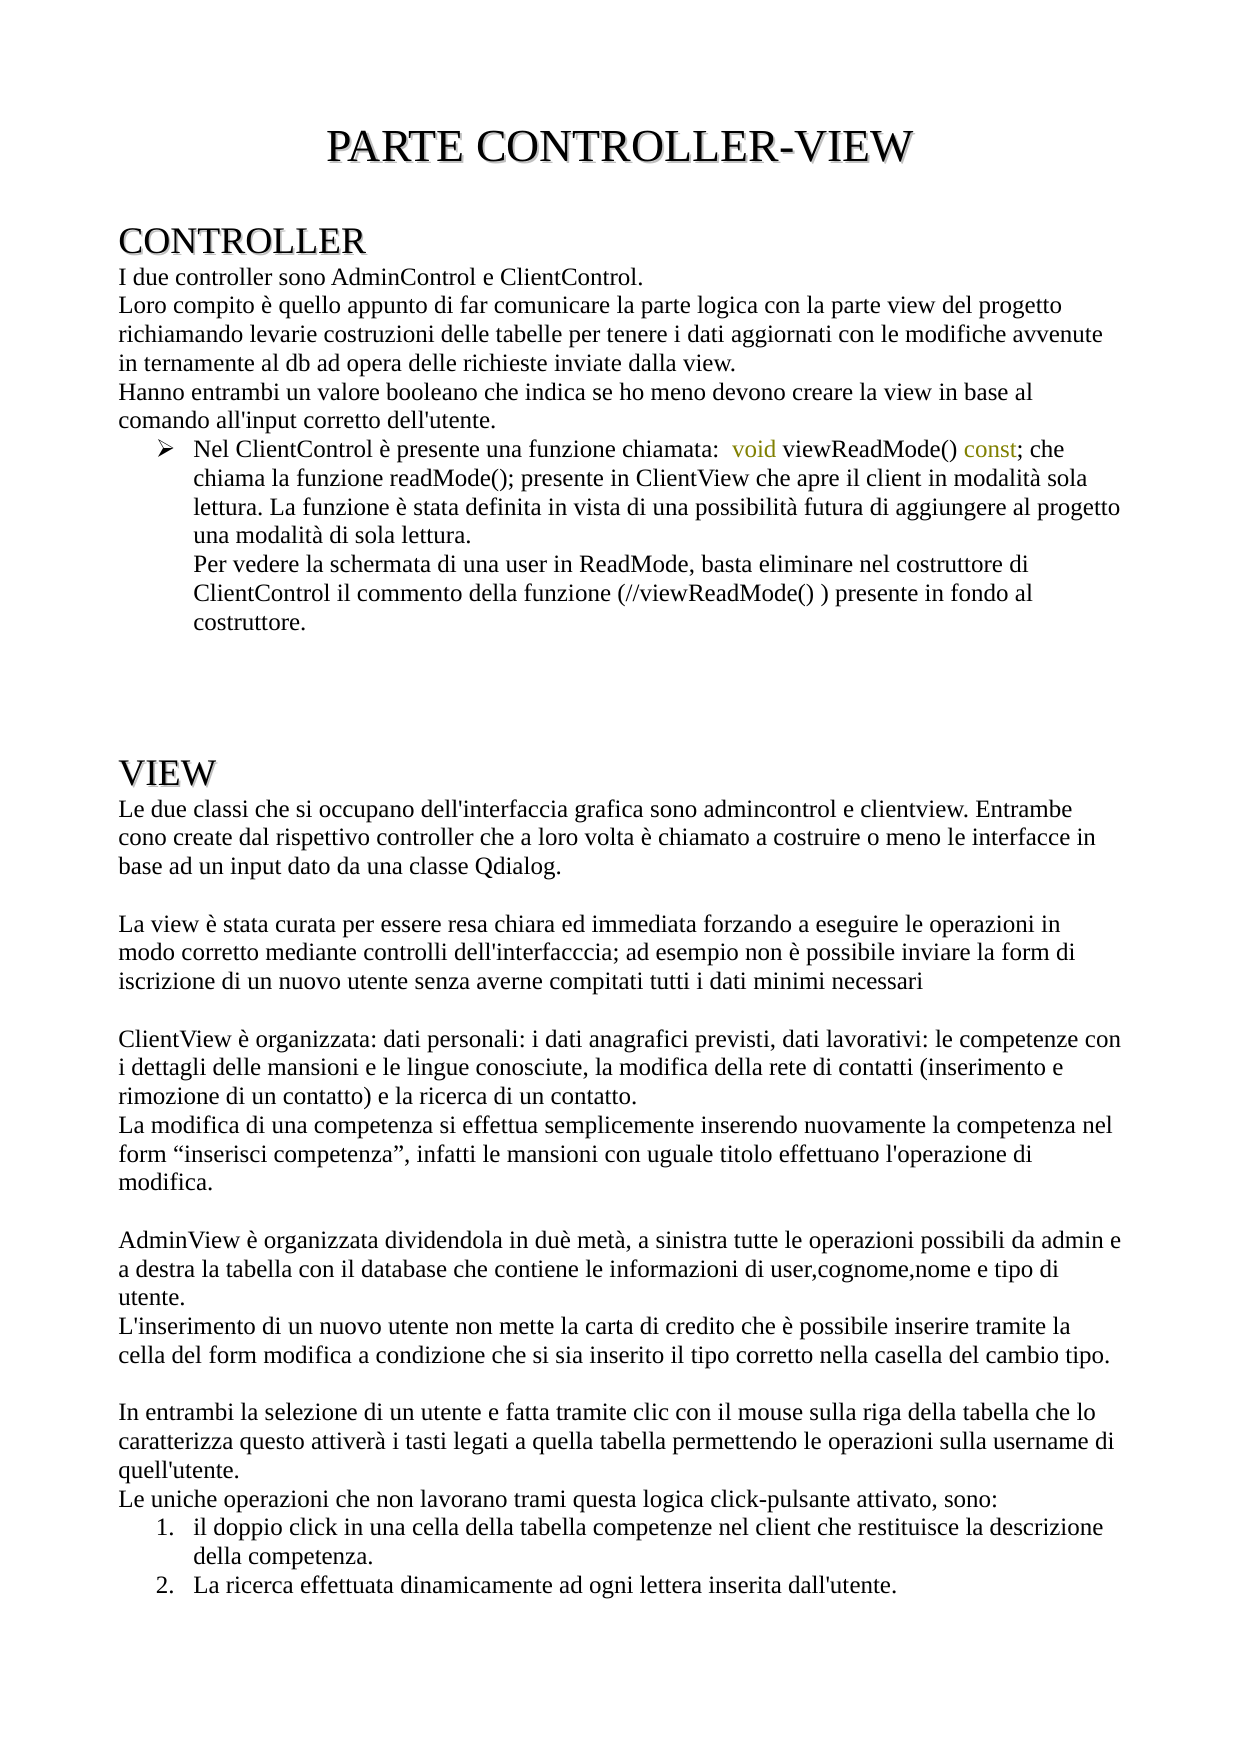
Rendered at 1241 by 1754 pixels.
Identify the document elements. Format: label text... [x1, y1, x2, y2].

list Per vedere la schermata di una user in ReadMode, basta eliminare nel costruttore di ClientControl il commento della funzione (//viewReadMode() ) presente in fondo al costruttore. [156, 549, 1122, 636]
text CONTROLLER [118, 219, 1122, 262]
text L'inserimento di un nuovo utente non mette la carta di credito che è possibile inserire tramite la cella del form modifica a condizione che si sia inserito il tipo corretto nella casella del cambio tipo. [118, 1311, 1122, 1369]
text I due controller sono AdminControl e ClientControl. [118, 262, 1122, 291]
list il doppio click in una cella della tabella competenze nel client che restituisce la descrizione della competenza. [156, 1512, 1122, 1570]
text Hanno entrambi un valore booleano che indica se ho meno devono creare la view in base al comando all'input corretto dell'utente. [118, 377, 1122, 434]
text PARTE CONTROLLER-VIEW [118, 118, 1122, 171]
text Loro compito è quello appunto di far comunicare la parte logica con la parte view del progetto richiamando levarie costruzioni delle tabelle per tenere i dati aggiornati con le modifiche avvenute in ternamente al db ad opera delle richieste inviate dalla view. [118, 291, 1122, 377]
text ClientView è organizzata: dati personali: i dati anagrafici previsti, dati lavorativi: le competenze con i dettagli delle mansioni e le lingue conosciute, la modifica della rete di contatti (inserimento e rimozione di un contatto) e la ricerca di un contatto. [118, 1024, 1122, 1110]
list Nel ClientControl è presente una funzione chiamata: void viewReadMode() const; che chiama la funzione readMode(); presente in ClientView che apre il client in modalità sola lettura. La funzione è stata definita in vista di una possibilità futura di aggiungere al progetto una modalità di sola lettura. [156, 434, 1122, 549]
text Le uniche operazioni che non lavorano trami questa logica click-pulsante attivato, sono: [118, 1484, 1122, 1512]
list La ricerca effettuata dinamicamente ad ogni lettera inserita dall'utente. [156, 1570, 1122, 1599]
text In entrambi la selezione di un utente e fatta tramite clic con il mouse sulla riga della tabella che lo caratterizza questo attiverà i tasti legati a quella tabella permettendo le operazioni sulla username di quell'utente. [118, 1397, 1122, 1484]
text La view è stata curata per essere resa chiara ed immediata forzando a eseguire le operazioni in modo corretto mediante controlli dell'interfacccia; ad esempio non è possibile inviare la form di iscrizione di un nuovo utente senza averne compitati tutti i dati minimi necessari [118, 909, 1122, 995]
text Le due classi che si occupano dell'interfaccia grafica sono admincontrol e clientview. Entrambe cono create dal rispettivo controller che a loro volta è chiamato a costruire o meno le interfacce in base ad un input dato da una classe Qdialog. [118, 794, 1122, 880]
text AdminView è organizzata dividendola in duè metà, a sinistra tutte le operazioni possibili da admin e a destra la tabella con il database che contiene le informazioni di user,cognome,nome e tipo di utente. [118, 1225, 1122, 1311]
text La modifica di una competenza si effettua semplicemente inserendo nuovamente la competenza nel form “inserisci competenza”, infatti le mansioni con uguale titolo effettuano l'operazione di modifica. [118, 1110, 1122, 1196]
text VIEW [118, 751, 1122, 794]
